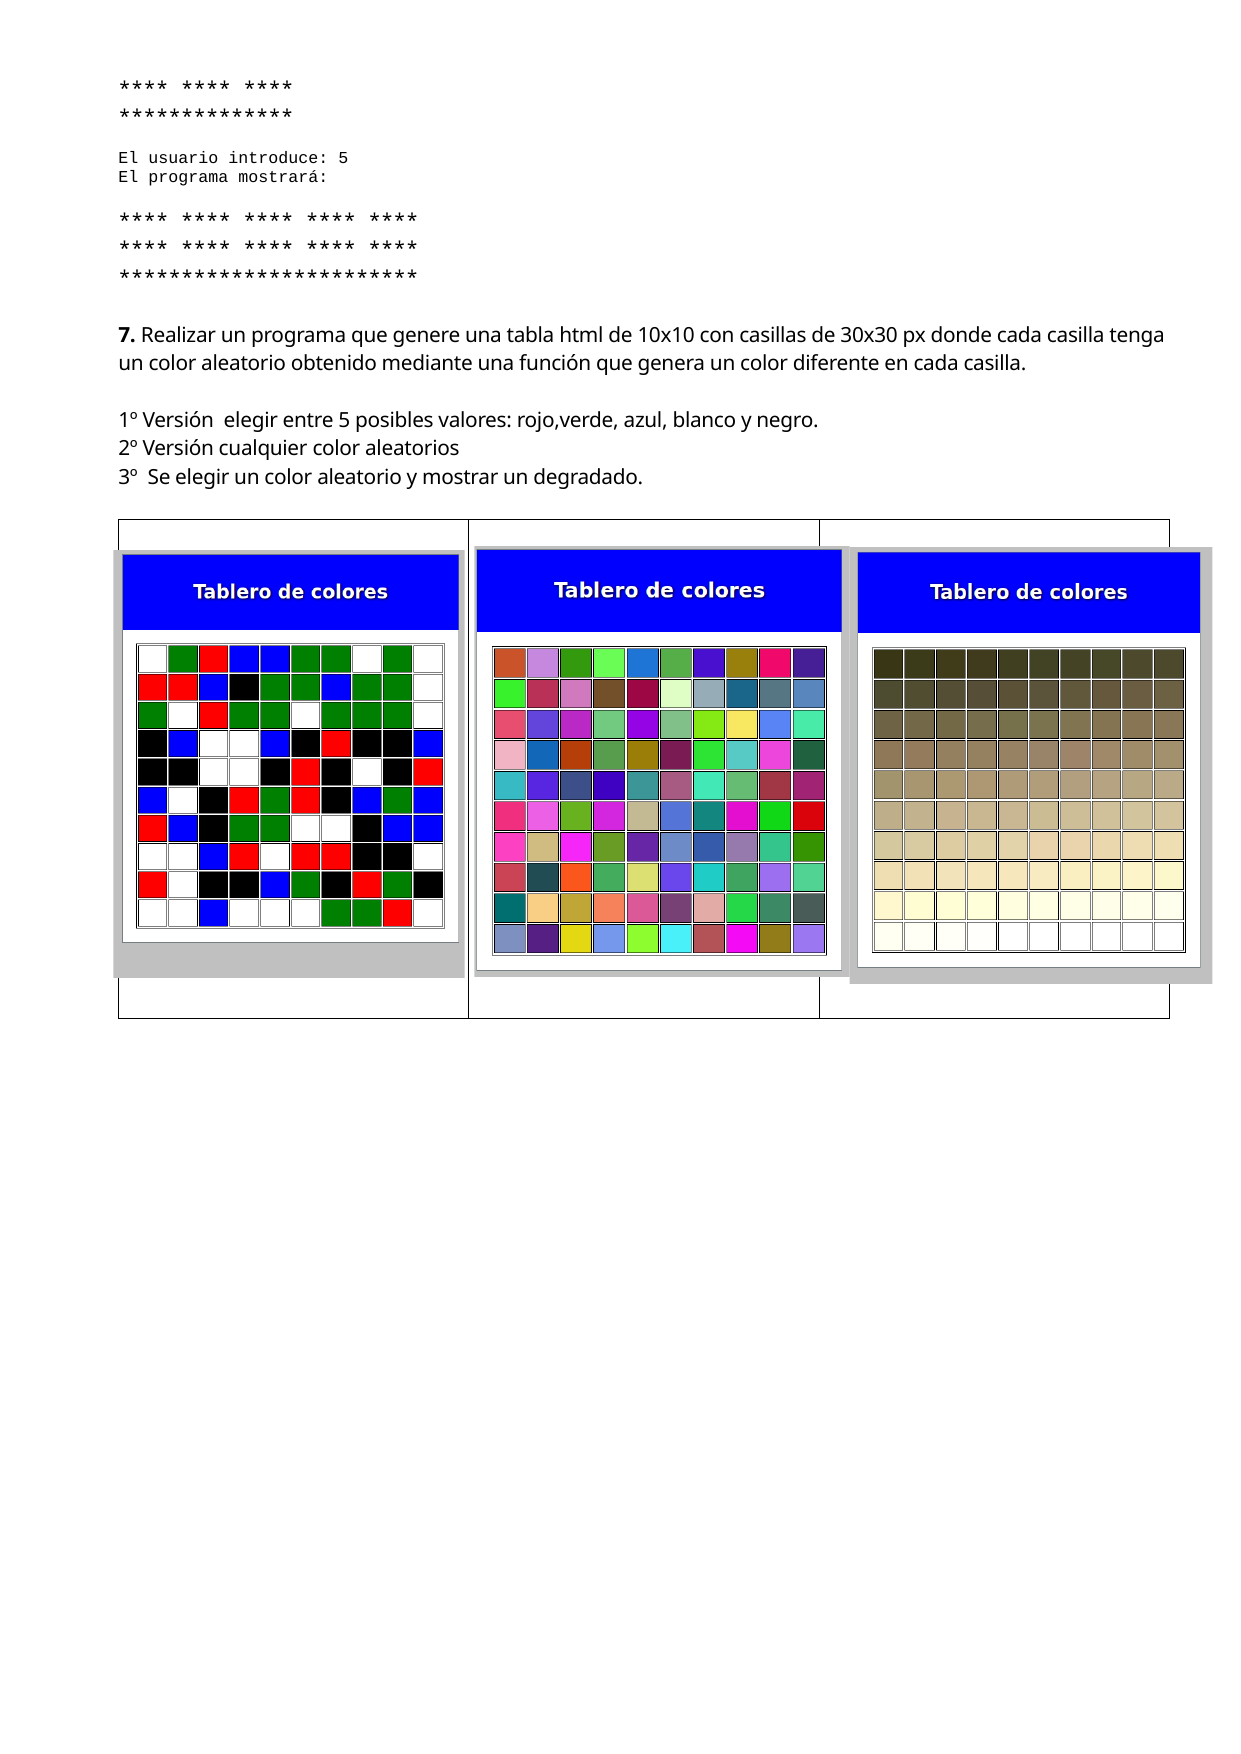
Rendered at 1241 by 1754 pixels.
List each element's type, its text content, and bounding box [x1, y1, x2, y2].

text **** **** **** **** **** [118, 206, 1169, 234]
picture [113, 550, 465, 978]
table_header [119, 520, 468, 1018]
text El usuario introduce: 5 [118, 149, 1169, 168]
text **** **** **** **** **** [118, 234, 1169, 263]
text ************** [118, 102, 1169, 131]
text ************************ [118, 263, 1169, 291]
table_header [820, 520, 1169, 547]
text 7. Realizar un programa que genere una tabla html de 10x10 con casillas de 30x30 px donde cada casilla tenga un color aleatorio obtenido mediante una función que genera un color diferente en cada casilla. [118, 320, 1169, 377]
table_header [469, 520, 819, 1018]
picture [474, 546, 1213, 984]
text **** **** **** [118, 74, 1169, 102]
text 3º Se elegir un color aleatorio y mostrar un degradado. [118, 462, 1169, 490]
text 2º Versión cualquier color aleatorios [118, 433, 1169, 462]
text 1º Versión elegir entre 5 posibles valores: rojo,verde, azul, blanco y negro. [118, 405, 1169, 433]
table_header [820, 977, 1169, 1018]
text El programa mostrará: [118, 168, 1169, 187]
